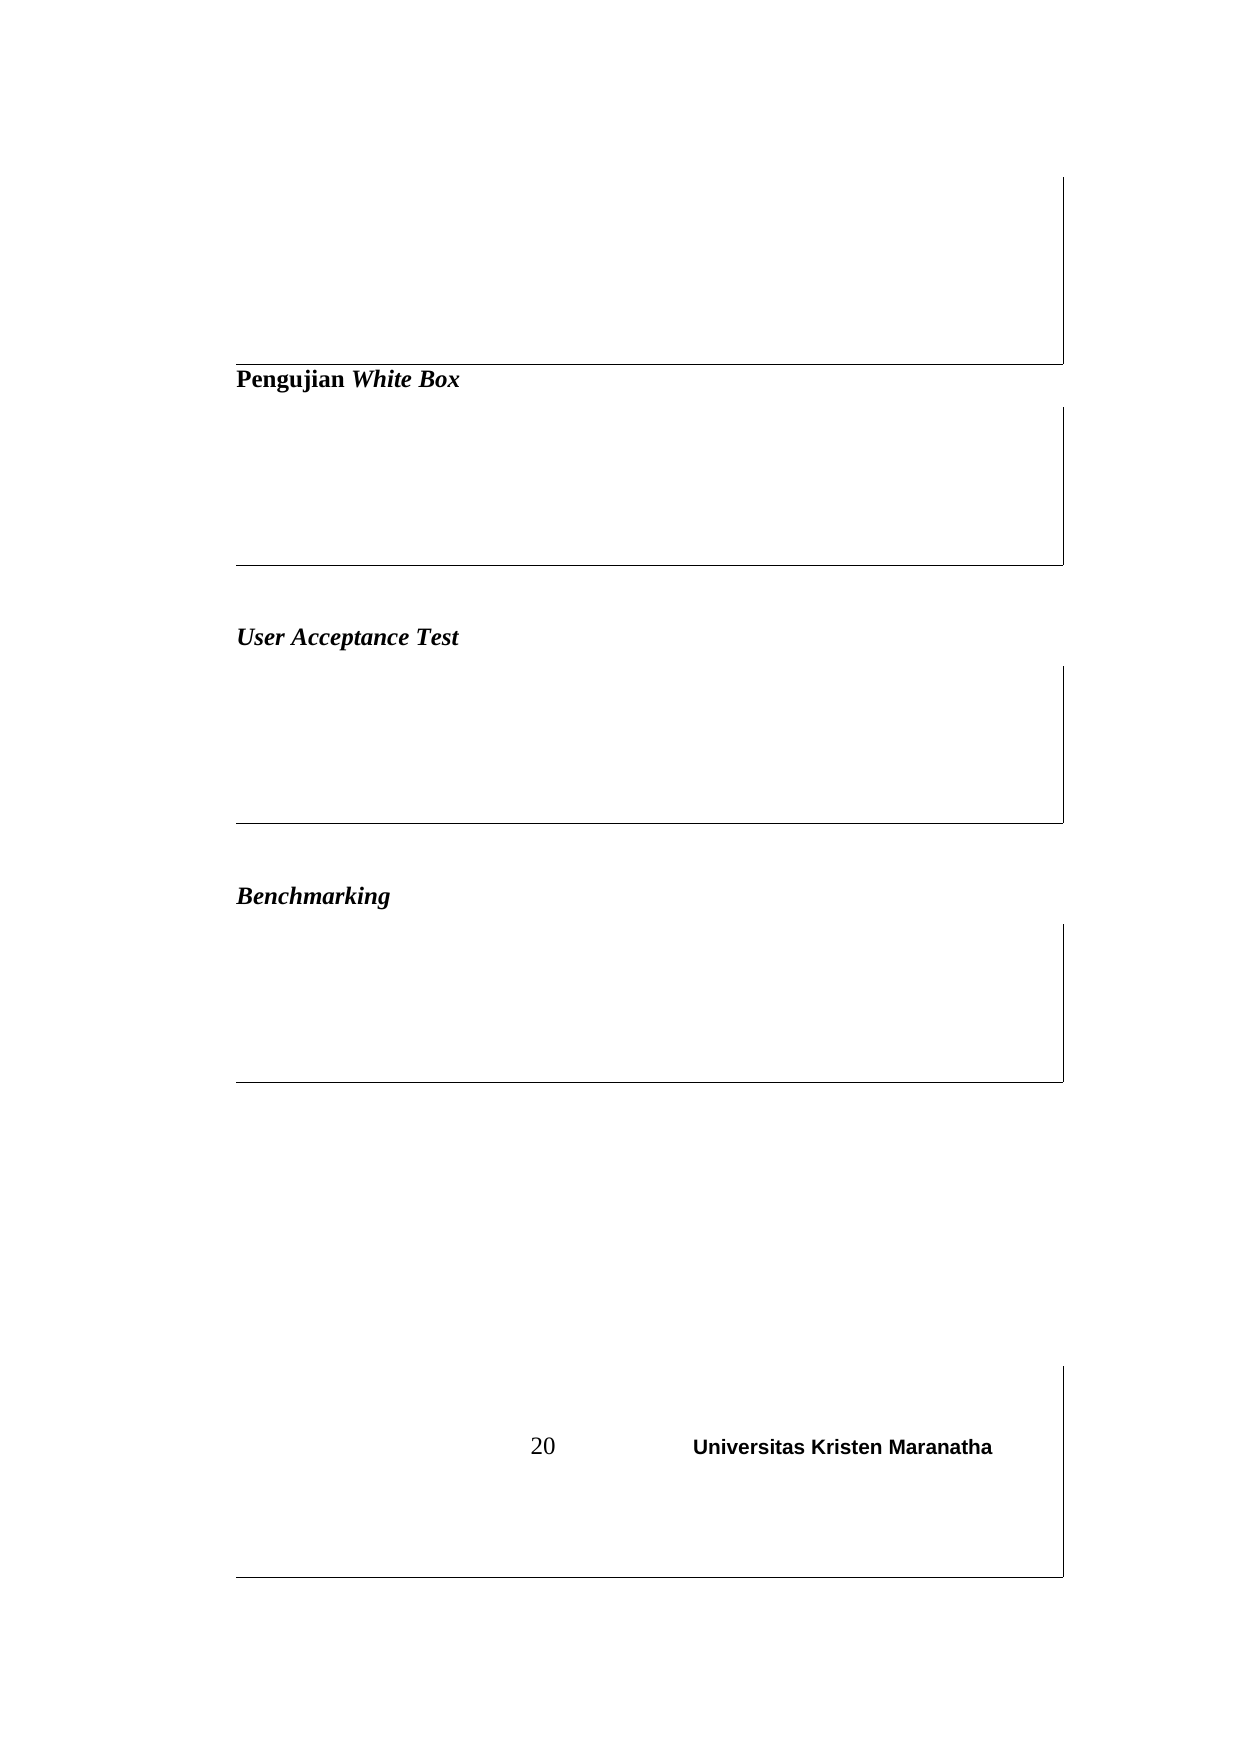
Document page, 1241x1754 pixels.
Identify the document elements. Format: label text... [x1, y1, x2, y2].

subtitle Benchmarking [236, 881, 1063, 910]
subtitle Pengujian White Box [236, 364, 1063, 393]
subtitle User Acceptance Test [236, 622, 1063, 651]
